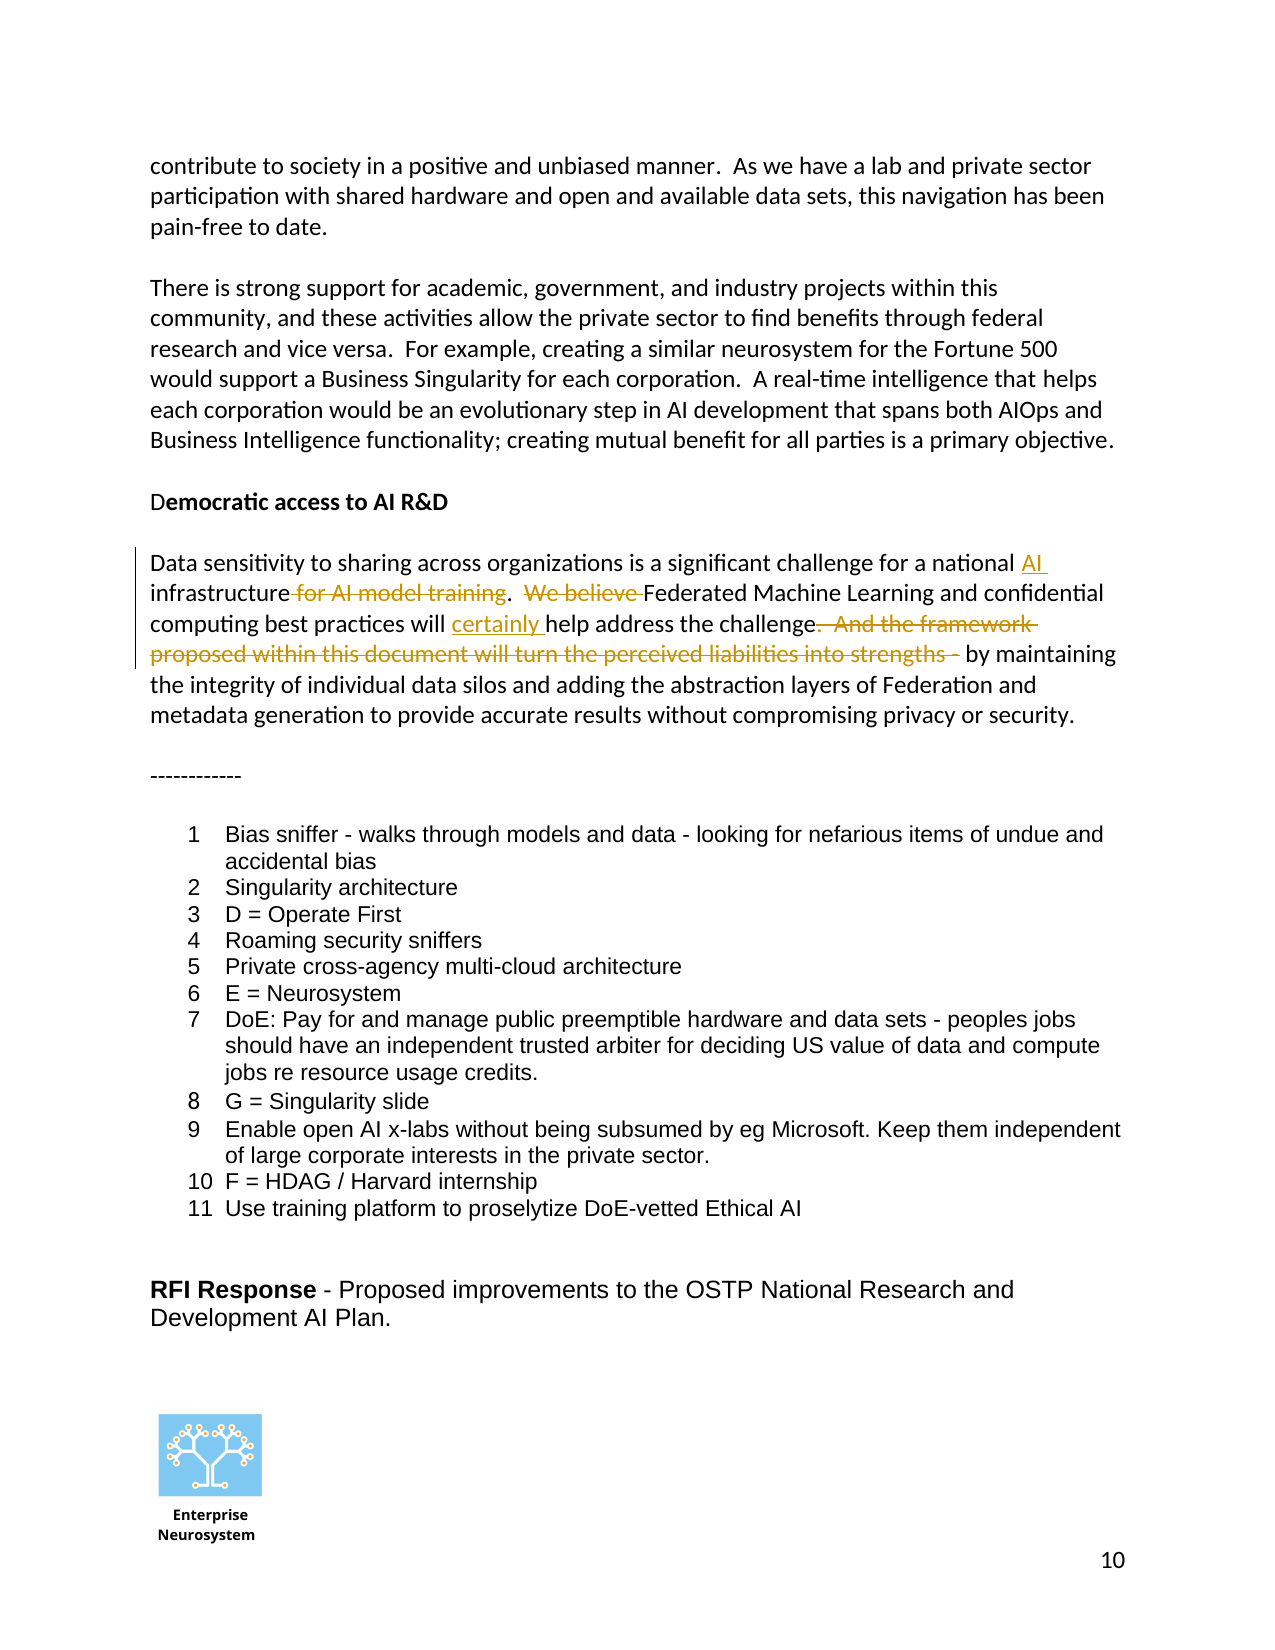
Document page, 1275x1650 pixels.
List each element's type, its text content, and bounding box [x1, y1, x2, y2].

text contribute to society in a positive and unbiased manner. As we have a lab and private sector participation with shared hardware and open and available data sets, this navigation has been pain-free to date. [150, 150, 1125, 242]
list Enable open AI x-labs without being subsumed by eg Microsoft. Keep them independent of large corporate interests in the private sector. [187, 1116, 1125, 1168]
text RFI Response - Proposed improvements to the OSTP National Research and Development AI Plan. [150, 1275, 1125, 1332]
text Democratic access to AI R&D [150, 486, 1125, 516]
picture [150, 1405, 271, 1505]
text There is strong support for academic, government, and industry projects within this community, and these activities allow the private sector to find benefits through federal research and vice versa. For example, creating a similar neurosystem for the Fortune 500 would support a Business Singularity for each corporation. A real-time intelligence that helps each corporation would be an evolutionary step in AI development that spans both AIOps and Business Intelligence functionality; creating mutual benefit for all parties is a primary objective. [150, 272, 1125, 455]
list Bias sniffer - walks through models and data - looking for nefarious items of undue and accidental bias [187, 821, 1125, 874]
text ------------ [150, 760, 1125, 791]
list G = Singularity slide [187, 1085, 1125, 1116]
list Use training platform to proselytize DoE-vetted Ethical AI [187, 1194, 1125, 1221]
list Roaming security sniffers [187, 927, 1125, 953]
text Data sensitivity to sharing across organizations is a significant challenge for a national AI infrastructure. Federated Machine Learning and confidential computing best practices will certainly help address the challenge by maintaining the integrity of individual data silos and adding the abstraction layers of Federation and metadata generation to provide accurate results without compromising privacy or security. [150, 547, 1125, 730]
list D = Operate First [187, 901, 1125, 927]
list F = HDAG / Harvard internship [187, 1168, 1125, 1194]
list E = Neurosystem [187, 979, 1125, 1006]
list Private cross-agency multi-cloud architecture [187, 953, 1125, 979]
list DoE: Pay for and manage public preemptible hardware and data sets - peoples jobs should have an independent trusted arbiter for deciding US value of data and compute jobs re resource usage credits. [187, 1006, 1125, 1085]
list Singularity architecture [187, 874, 1125, 901]
